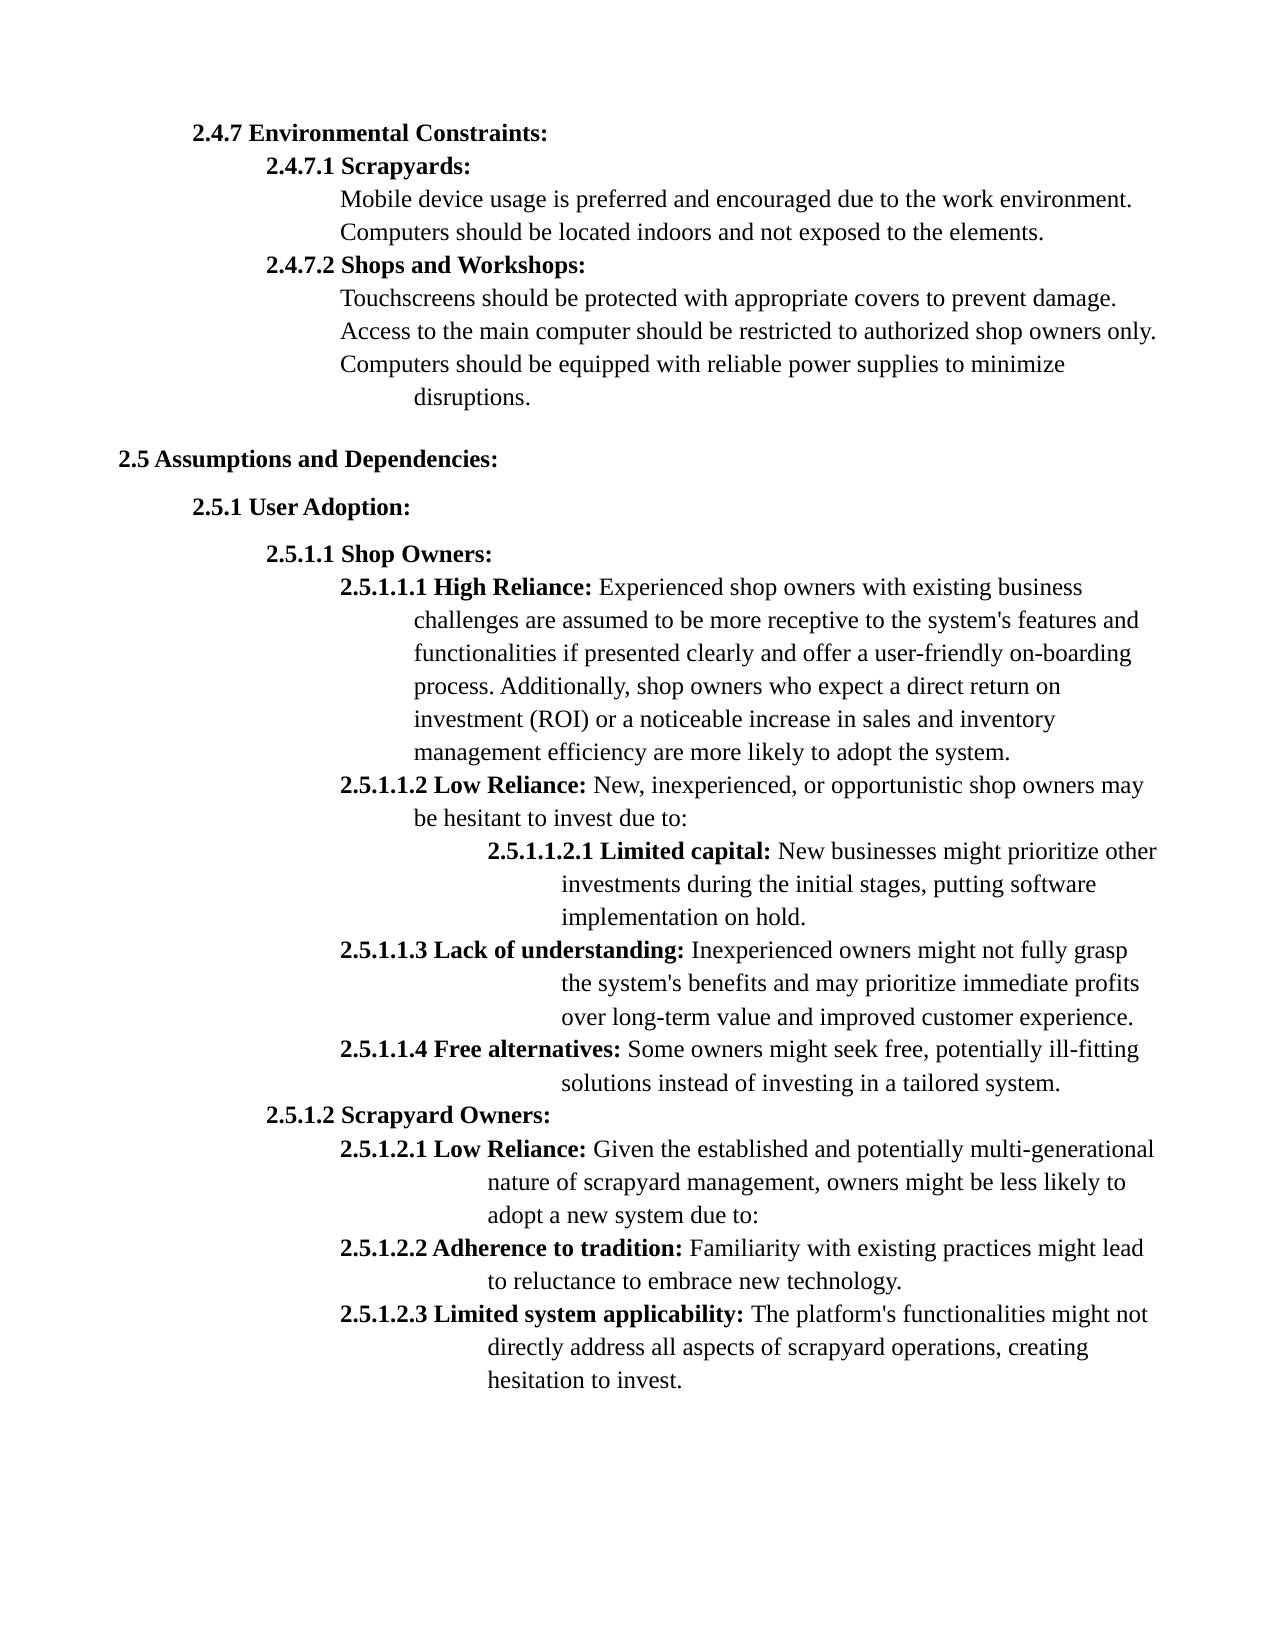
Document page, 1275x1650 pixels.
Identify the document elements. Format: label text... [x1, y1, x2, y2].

text Access to the main computer should be restricted to authorized shop owners only. [118, 316, 1158, 345]
text 2.5.1.1 Shop Owners: [118, 539, 1158, 568]
text 2.5.1 User Adoption: [118, 492, 1158, 520]
text Mobile device usage is preferred and encouraged due to the work environment. [118, 184, 1158, 213]
text Computers should be equipped with reliable power supplies to minimize disruptions. [118, 349, 1158, 411]
text 2.5.1.1.2.1 Limited capital: New businesses might prioritize other investments during the initial stages, putting software implementation on hold. [118, 836, 1158, 931]
text 2.5.1.2 Scrapyard Owners: [118, 1101, 1158, 1129]
text 2.4.7.1 Scrapyards: [118, 151, 1158, 180]
text Computers should be located indoors and not exposed to the elements. [118, 217, 1158, 246]
text 2.5.1.1.3 Lack of understanding: Inexperienced owners might not fully grasp the system's benefits and may prioritize immediate profits over long-term value and improved customer experience. [118, 936, 1158, 1030]
text 2.4.7.2 Shops and Workshops: [118, 250, 1158, 279]
text 2.5.1.2.2 Adherence to tradition: Familiarity with existing practices might lead to reluctance to embrace new technology. [118, 1233, 1158, 1294]
text 2.4.7 Environmental Constraints: [118, 118, 1158, 147]
text 2.5.1.1.4 Free alternatives: Some owners might seek free, potentially ill-fitting solutions instead of investing in a tailored system. [118, 1034, 1158, 1096]
text 2.5.1.2.3 Limited system applicability: The platform's functionalities might not directly address all aspects of scrapyard operations, creating hesitation to invest. [118, 1299, 1158, 1393]
text 2.5.1.2.1 Low Reliance: Given the established and potentially multi-generational nature of scrapyard management, owners might be less likely to adopt a new system due to: [118, 1134, 1158, 1228]
text 2.5 Assumptions and Dependencies: [118, 444, 1158, 473]
text Touchscreens should be protected with appropriate covers to prevent damage. [118, 283, 1158, 312]
text 2.5.1.1.2 Low Reliance: New, inexperienced, or opportunistic shop owners may be hesitant to invest due to: [118, 770, 1158, 832]
text 2.5.1.1.1 High Reliance: Experienced shop owners with existing business challenges are assumed to be more receptive to the system's features and functionalities if presented clearly and offer a user-friendly on-boarding process. Additionally, shop owners who expect a direct return on investment (ROI) or a noticeable increase in sales and inventory management efficiency are more likely to adopt the system. [118, 572, 1158, 766]
